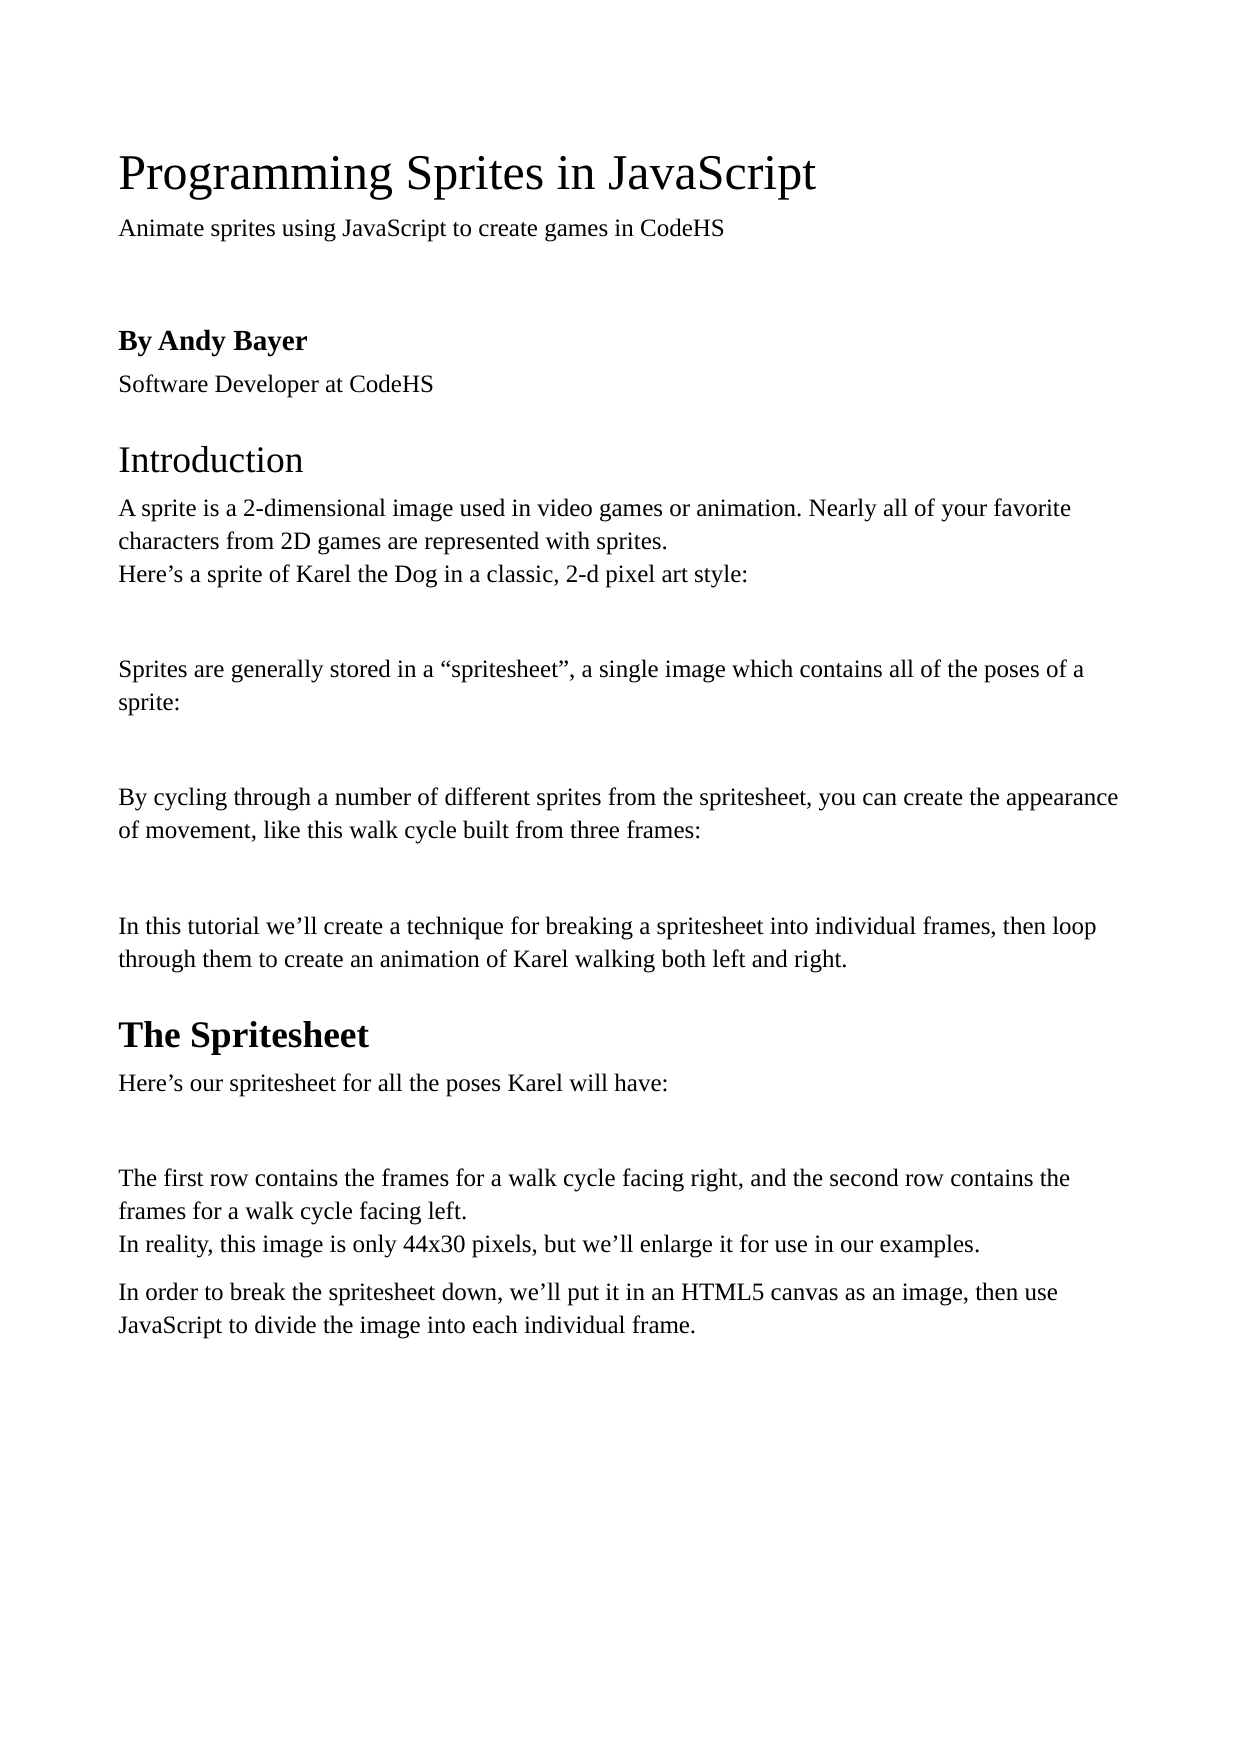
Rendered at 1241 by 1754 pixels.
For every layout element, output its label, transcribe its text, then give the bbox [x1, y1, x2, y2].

text Animate sprites using JavaScript to create games in CodeHS [118, 213, 1122, 242]
text Sprites are generally stored in a “spritesheet”, a single image which contains all of the poses of a sprite: [118, 654, 1122, 716]
subtitle The Spritesheet [118, 1012, 1122, 1055]
text Here’s our spritesheet for all the poses Karel will have: [118, 1068, 1122, 1097]
text The first row contains the frames for a walk cycle facing right, and the second row contains the frames for a walk cycle facing left. In reality, this image is only 44x30 pixels, but we’ll enlarge it for use in our examples. [118, 1163, 1122, 1258]
text By cycling through a number of different sprites from the spritesheet, you can create the appearance of movement, like this walk cycle built from three frames: [118, 782, 1122, 844]
text In order to break the spritesheet down, we’ll put it in an HTML5 canvas as an image, then use JavaScript to divide the image into each individual frame. [118, 1277, 1122, 1338]
subtitle Introduction [118, 437, 1122, 481]
subtitle By Andy Bayer [118, 323, 1122, 356]
text Software Developer at CodeHS [118, 369, 1122, 398]
text In this tutorial we’ll create a technique for breaking a spritesheet into individual frames, then loop through them to create an animation of Karel walking both left and right. [118, 911, 1122, 972]
subtitle Programming Sprites in JavaScript [118, 143, 1122, 201]
text A sprite is a 2-dimensional image used in video games or animation. Nearly all of your favorite characters from 2D games are represented with sprites. Here’s a sprite of Karel the Dog in a classic, 2-d pixel art style: [118, 493, 1122, 588]
